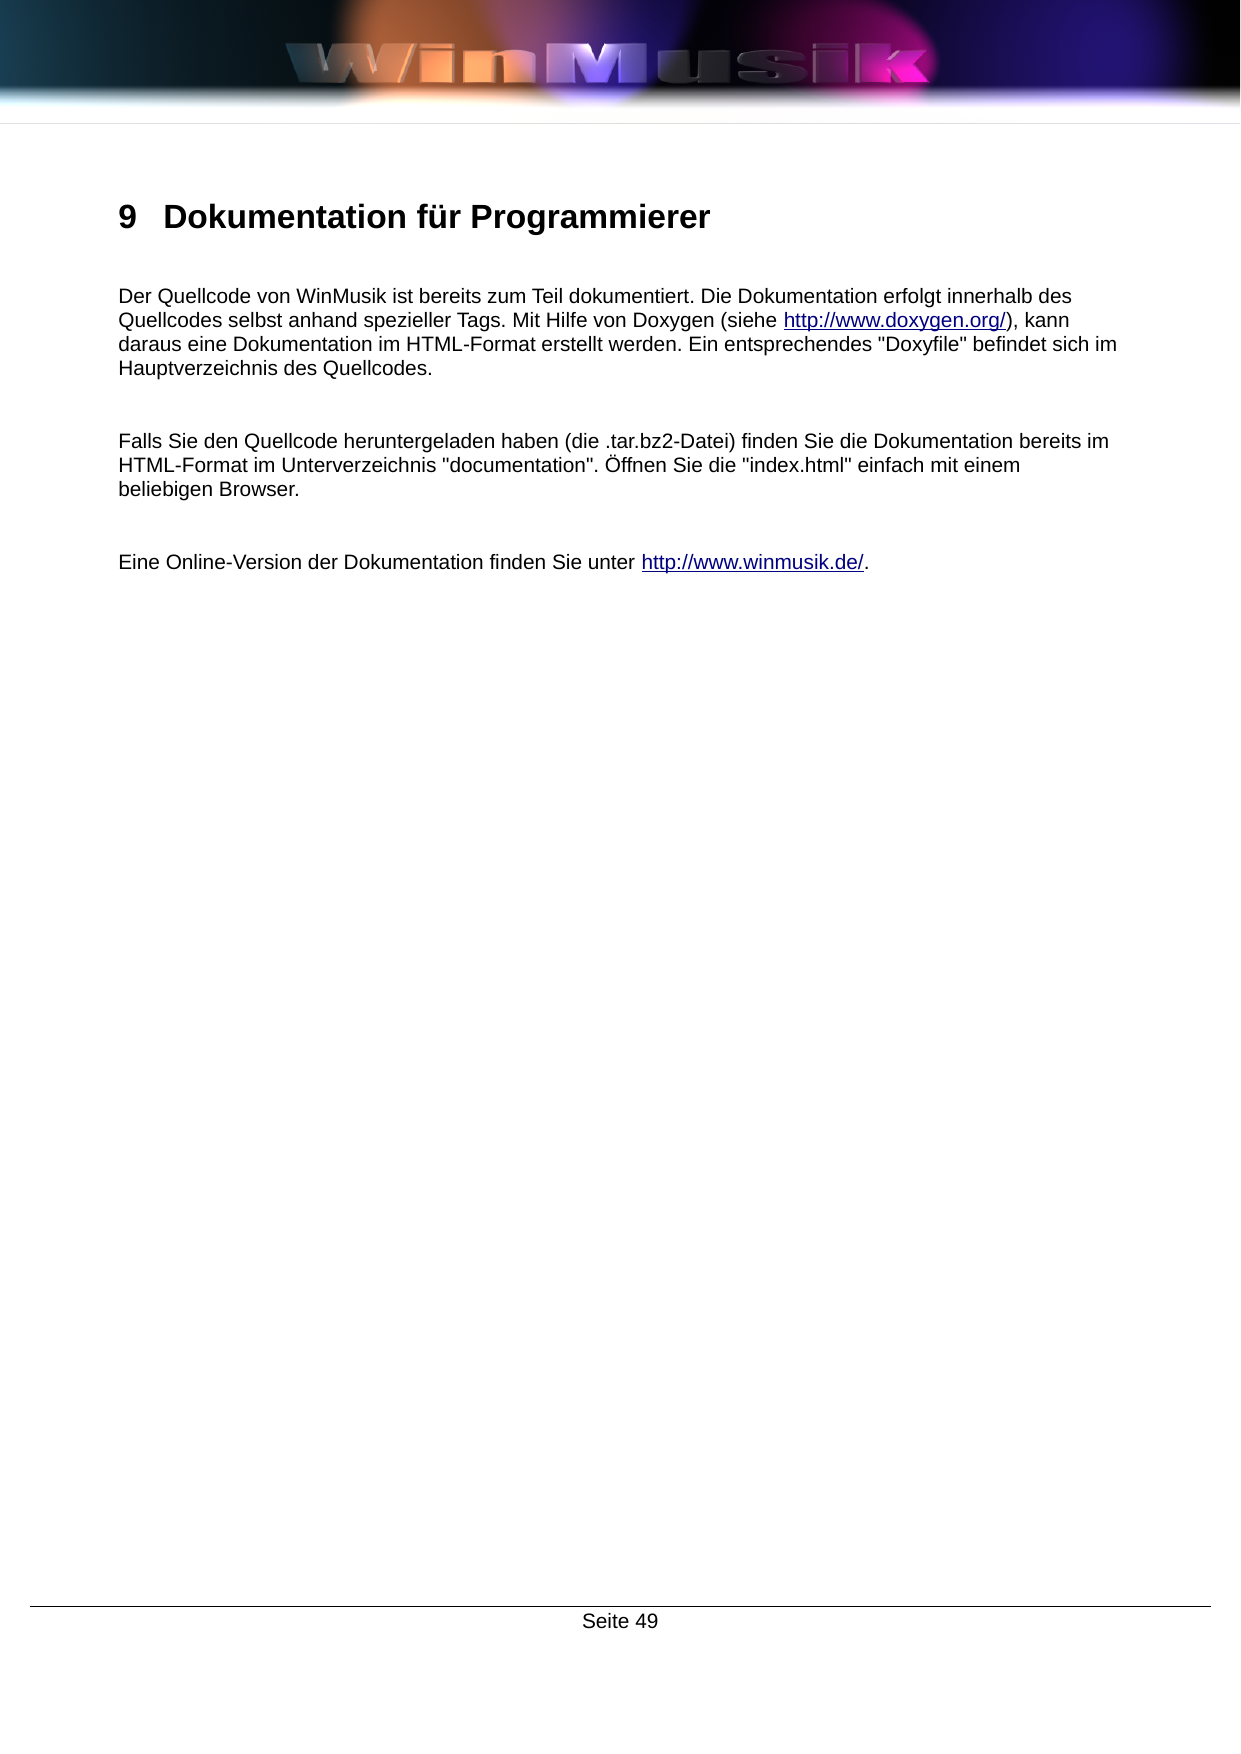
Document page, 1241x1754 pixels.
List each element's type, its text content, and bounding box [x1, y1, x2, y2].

text Der Quellcode von WinMusik ist bereits zum Teil dokumentiert. Die Dokumentation erfolgt innerhalb des Quellcodes selbst anhand spezieller Tags. Mit Hilfe von Doxygen (siehe http://www.doxygen.org/), kann daraus eine Dokumentation im HTML-Format erstellt werden. Ein entsprechendes "Doxyfile" befindet sich im Hauptverzeichnis des Quellcodes. [118, 284, 1122, 380]
text Falls Sie den Quellcode heruntergeladen haben (die .tar.bz2-Datei) finden Sie die Dokumentation bereits im HTML-Format im Unterverzeichnis "documentation". Öffnen Sie die "index.html" einfach mit einem beliebigen Browser. [118, 429, 1122, 501]
subtitle Dokumentation für Programmierer [118, 197, 1122, 235]
text Eine Online-Version der Dokumentation finden Sie unter http://www.winmusik.de/. [118, 550, 1122, 574]
